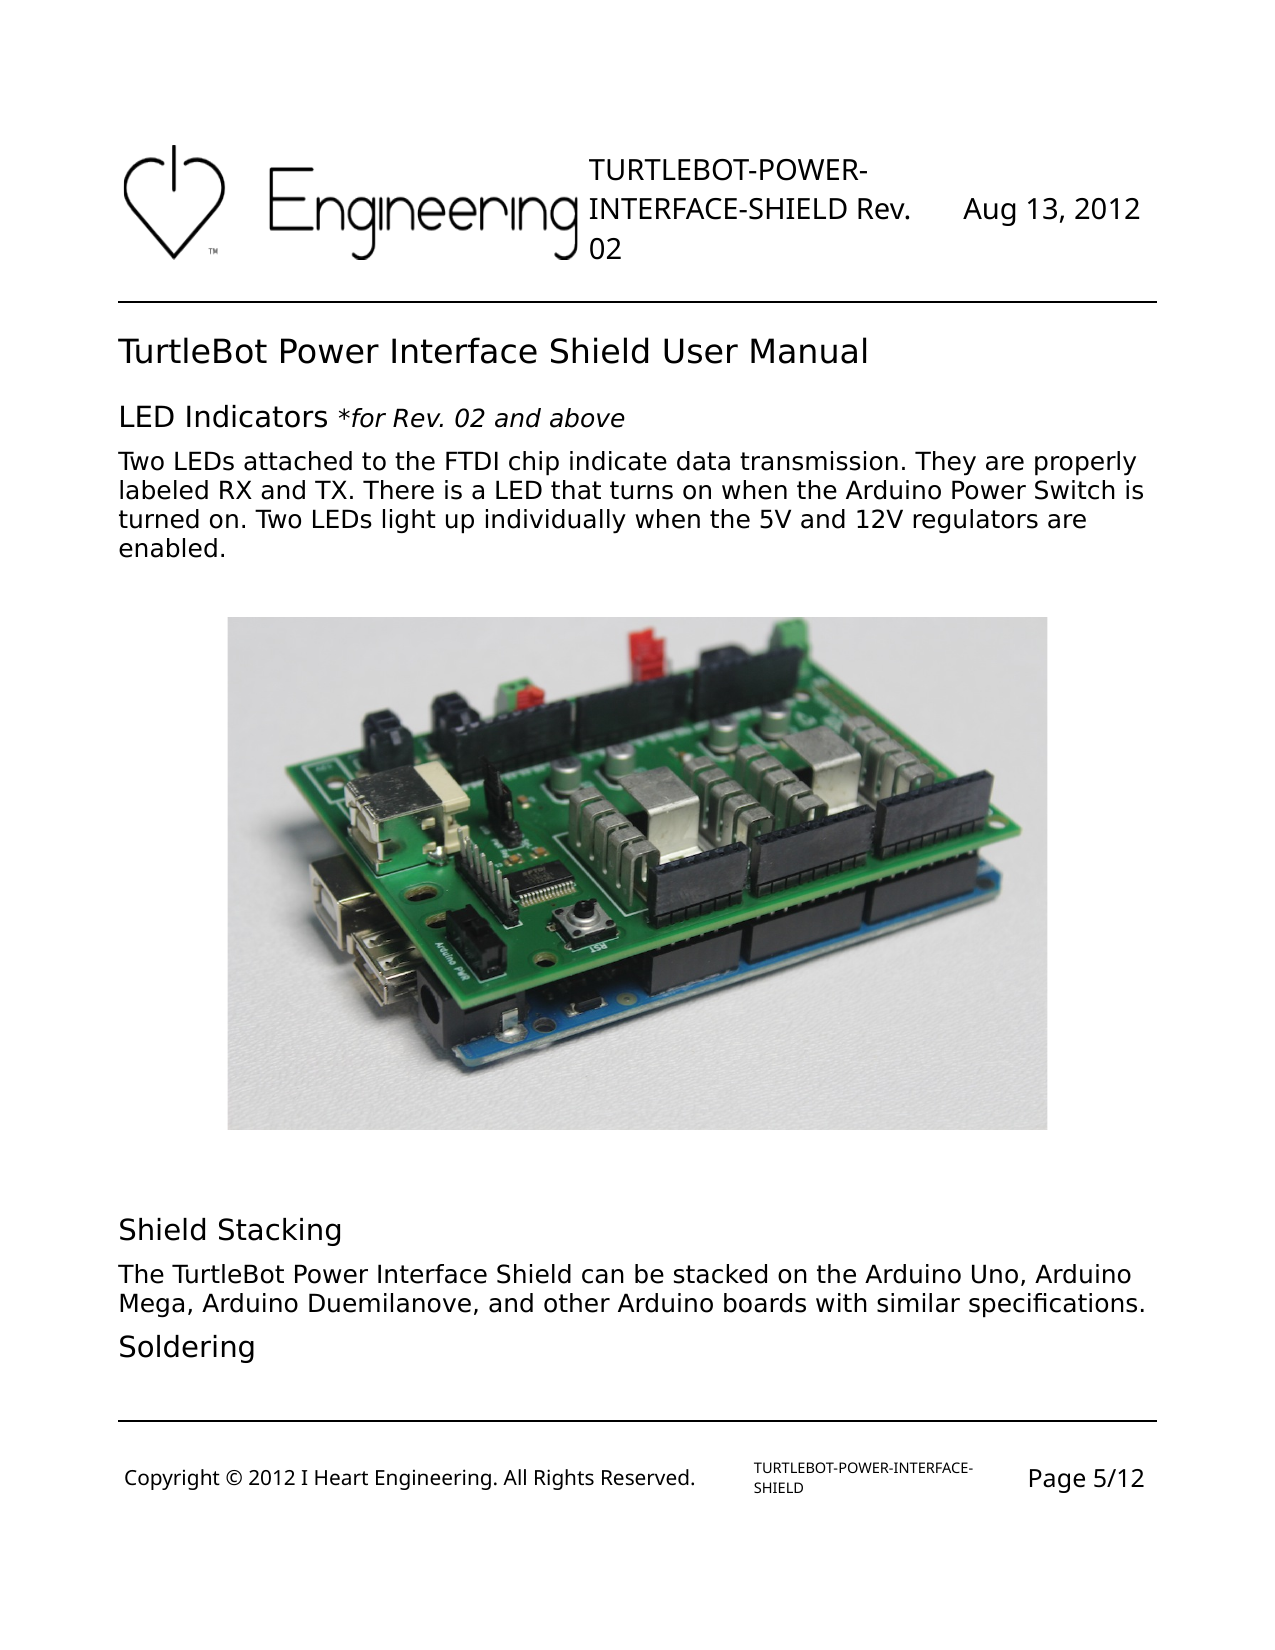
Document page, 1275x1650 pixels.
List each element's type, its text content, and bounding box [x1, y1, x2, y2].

picture [227, 617, 1048, 1130]
picture [123, 145, 578, 260]
text Two LEDs attached to the FTDI chip indicate data transmission. They are properly labeled RX and TX. There is a LED that turns on when the Arduino Power Switch is turned on. Two LEDs light up individually when the 5V and 12V regulators are enabled. [118, 447, 1157, 564]
text The TurtleBot Power Interface Shield can be stacked on the Arduino Uno, Arduino Mega, Arduino Duemilanove, and other Arduino boards with similar specifications. [118, 1260, 1157, 1318]
text Soldering [118, 1331, 1157, 1364]
text Shield Stacking [118, 1213, 1157, 1247]
text LED Indicators *for Rev. 02 and above [118, 401, 1157, 434]
